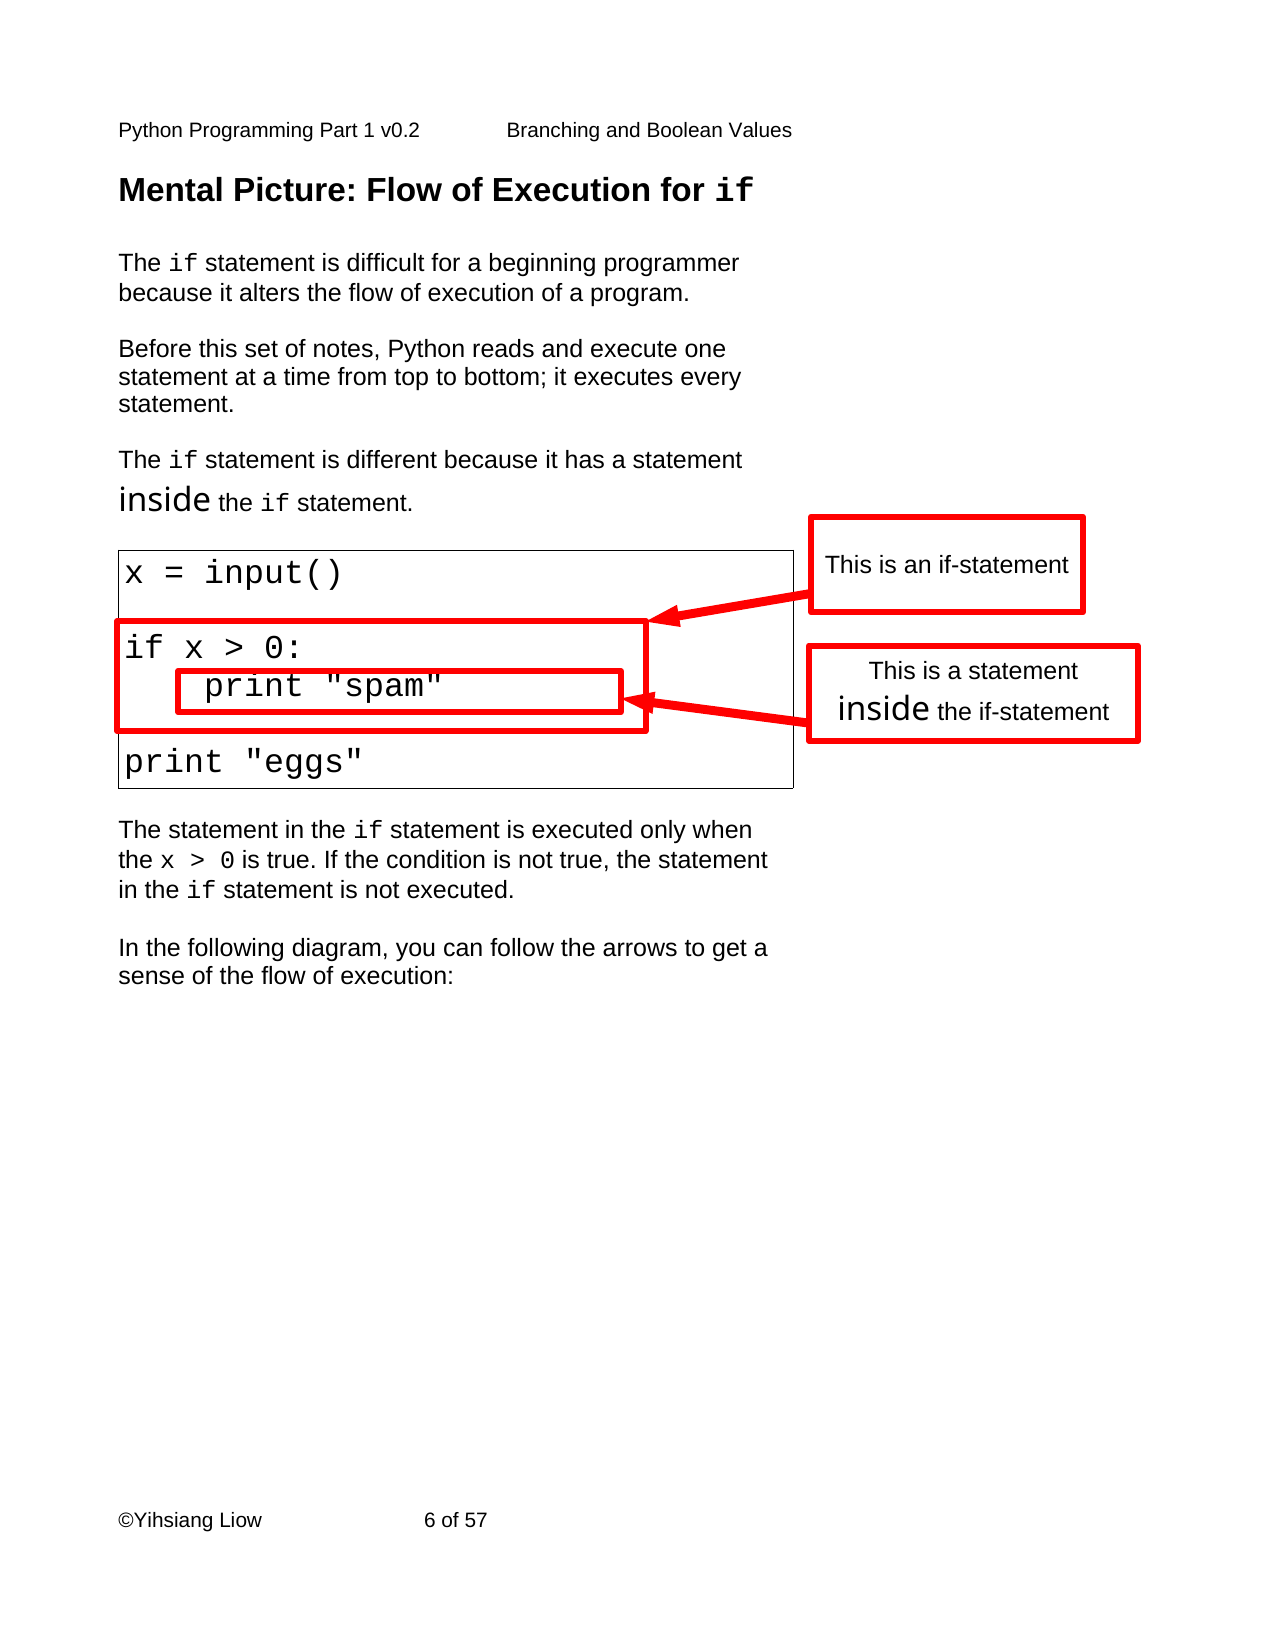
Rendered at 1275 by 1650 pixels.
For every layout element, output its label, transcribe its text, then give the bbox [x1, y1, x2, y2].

text The if statement is different because it has a statement inside the if statement. [118, 446, 793, 522]
table_header x = input() [119, 551, 793, 619]
text In the following diagram, you can follow the arrows to get a sense of the flow of execution: [118, 934, 793, 990]
table_header print "eggs" [119, 708, 793, 788]
text Before this set of notes, Python reads and execute one statement at a time from top to bottom; it executes every statement. [118, 334, 793, 418]
text The statement in the if statement is executed only when the x > 0 is true. If the condition is not true, the statement in the if statement is not executed. [118, 816, 793, 906]
table_header if x > 0: print "spam" [120, 624, 643, 728]
table_header [649, 602, 793, 716]
text The if statement is difficult for a beginning programmer because it alters the flow of execution of a program. [118, 248, 793, 306]
text Mental Picture: Flow of Execution for if [118, 171, 793, 211]
